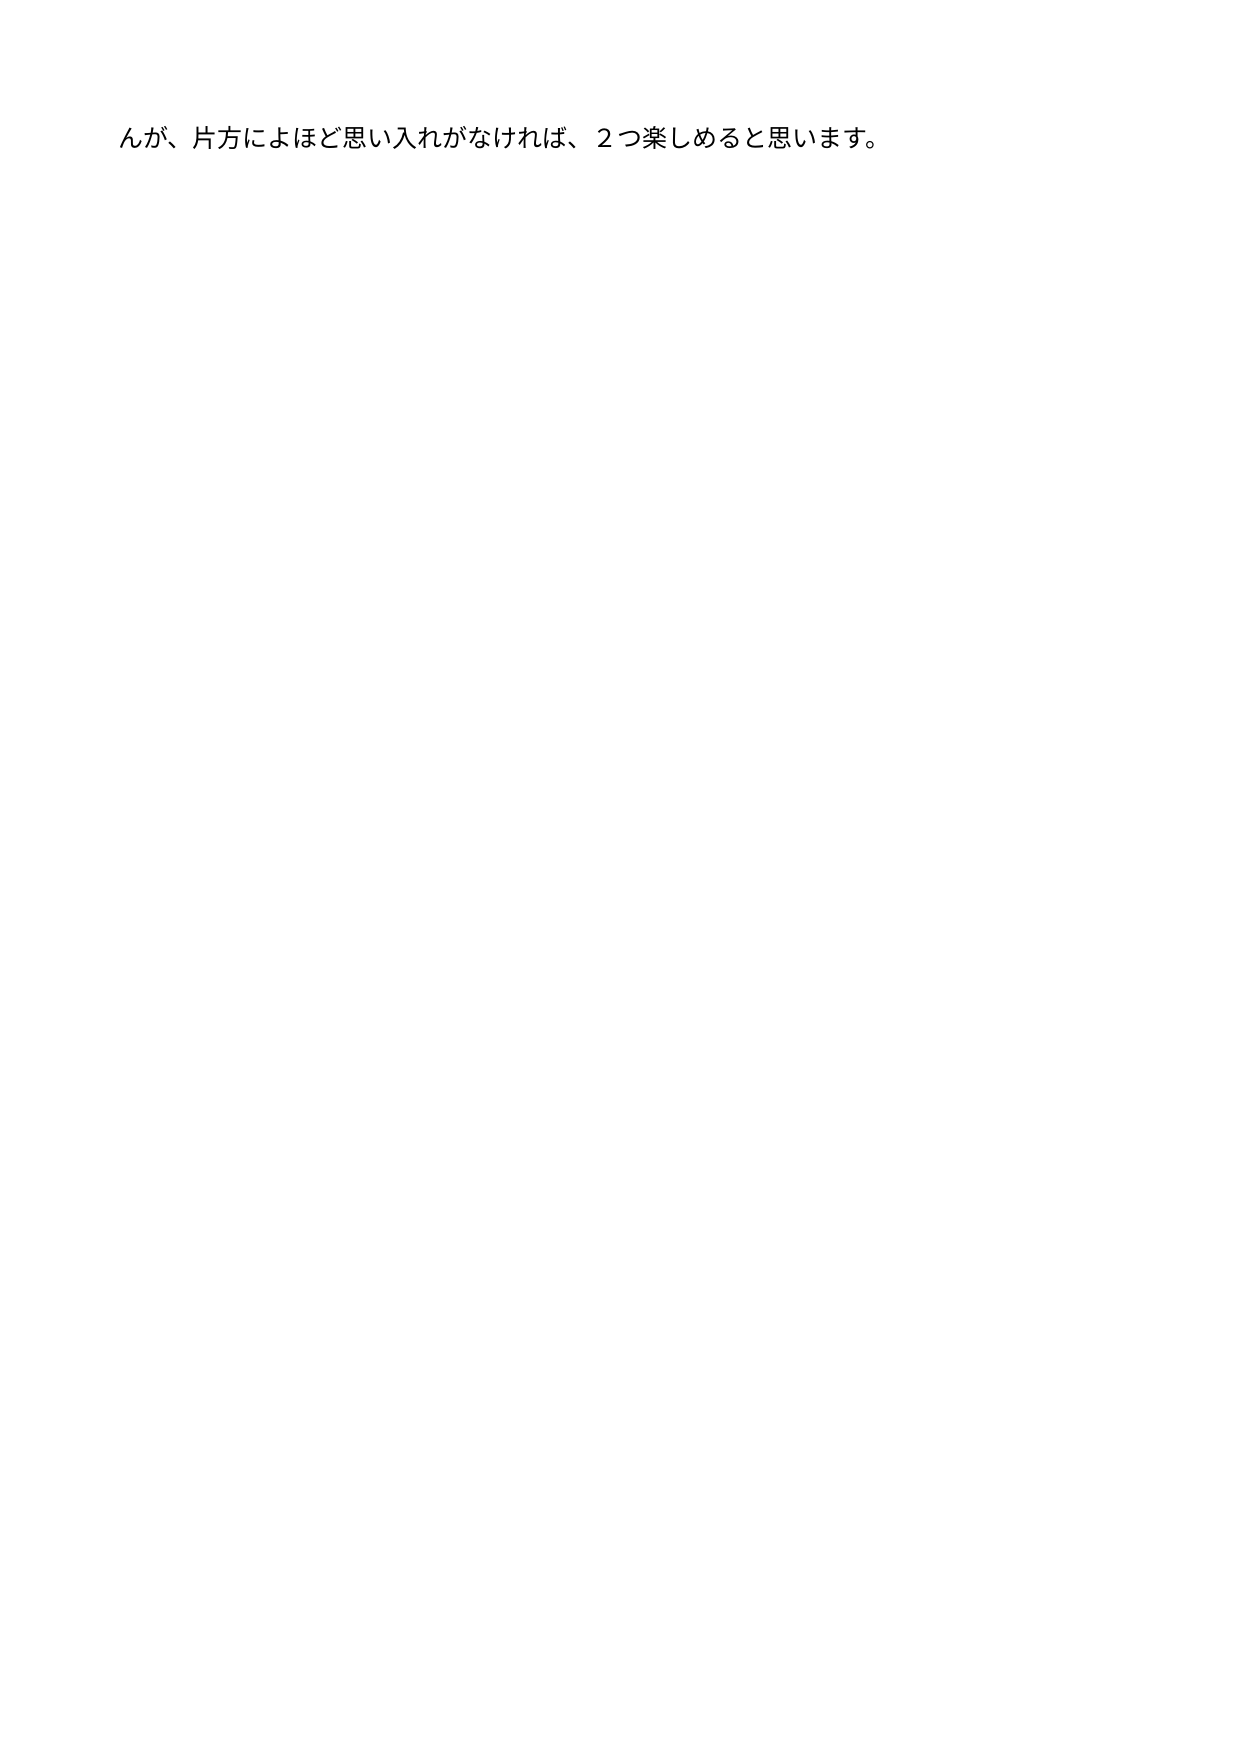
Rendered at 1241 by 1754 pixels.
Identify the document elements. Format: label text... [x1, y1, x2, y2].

text んが、片方によほど思い入れがなければ、２つ楽しめると思います。 [118, 118, 1122, 154]
